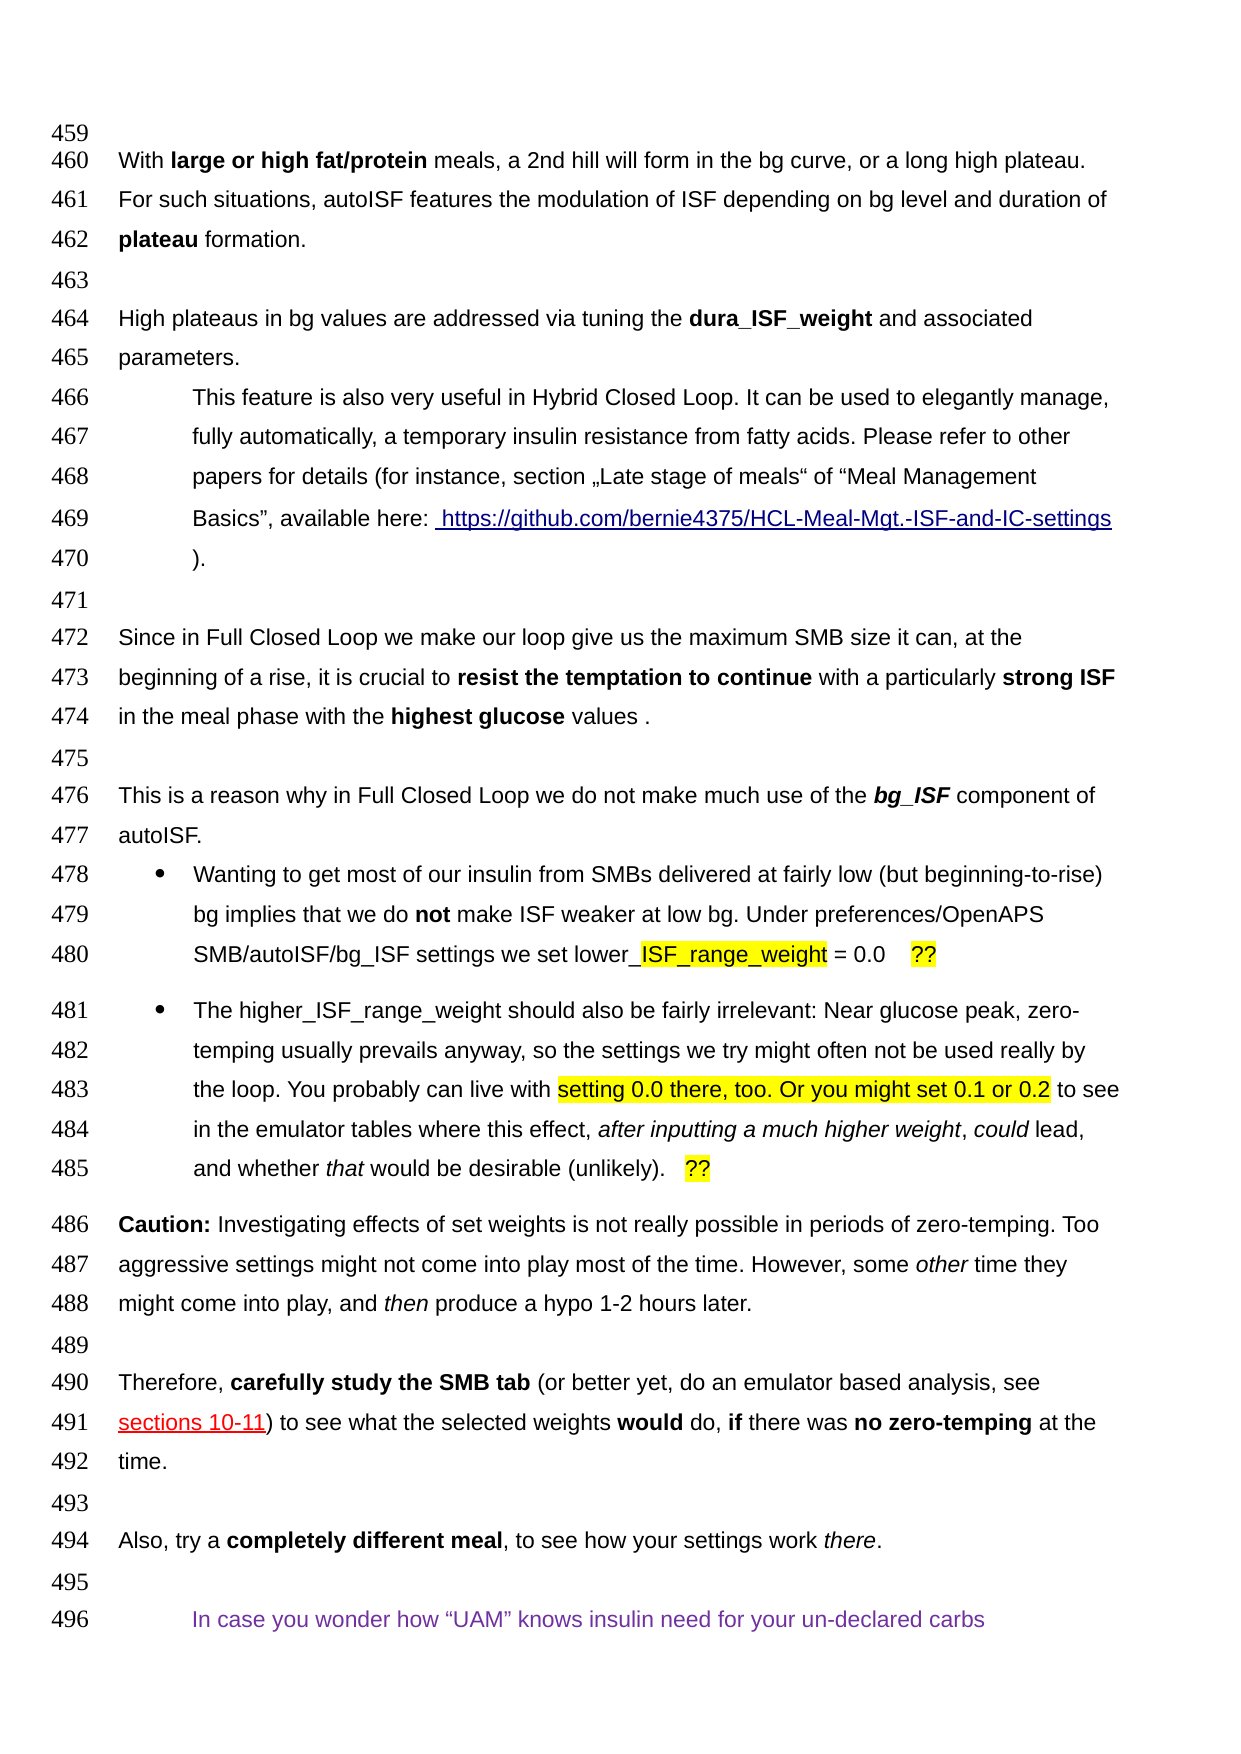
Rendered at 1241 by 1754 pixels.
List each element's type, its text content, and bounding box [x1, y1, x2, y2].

list The higher_ISF_range_weight should also be fairly irrelevant: Near glucose peak, zero-temping usually prevails anyway, so the settings we try might often not be used really by the loop. You probably can live with setting 0.0 there, too. Or you might set 0.1 or 0.2 to see in the emulator tables where this effect, after inputting a much higher weight, could lead, and whether that would be desirable (unlikely). ?? [156, 997, 1122, 1182]
text Also, try a completely different meal, to see how your settings work there. [118, 1527, 1122, 1553]
text Therefore, carefully study the SMB tab (or better yet, do an emulator based analysis, see sections 10-11) to see what the selected weights would do, if there was no zero-temping at the time. [118, 1369, 1122, 1474]
text For such situations, autoISF features the modulation of ISF depending on bg level and duration of plateau formation. [118, 186, 1122, 252]
text This is a reason why in Full Closed Loop we do not make much use of the bg_ISF component of autoISF. [118, 782, 1122, 848]
text In case you wonder how “UAM” knows insulin need for your un-declared carbs [192, 1606, 1122, 1632]
list Wanting to get most of our insulin from SMBs delivered at fairly low (but beginning-to-rise) bg implies that we do not make ISF weaker at low bg. Under preferences/OpenAPS SMB/autoISF/bg_ISF settings we set lower_ISF_range_weight = 0.0 ?? [156, 861, 1122, 967]
text High plateaus in bg values are addressed via tuning the dura_ISF_weight and associated parameters. [118, 305, 1122, 371]
text This feature is also very useful in Hybrid Closed Loop. It can be used to elegantly manage, fully automatically, a temporary insulin resistance from fatty acids. Please refer to other papers for details (for instance, section „Late stage of meals“ of “Meal Management Basics”, available here: https://github.com/bernie4375/HCL-Meal-Mgt.-ISF-and-IC-settings ). [192, 384, 1122, 572]
text Caution: Investigating effects of set weights is not really possible in periods of zero-temping. Too aggressive settings might not come into play most of the time. However, some other time they might come into play, and then produce a hypo 1-2 hours later. [118, 1211, 1122, 1317]
text Since in Full Closed Loop we make our loop give us the maximum SMB size it can, at the beginning of a rise, it is crucial to resist the temptation to continue with a particularly strong ISF in the meal phase with the highest glucose values . [118, 624, 1122, 729]
text With large or high fat/protein meals, a 2nd hill will form in the bg curve, or a long high plateau. [118, 147, 1122, 173]
